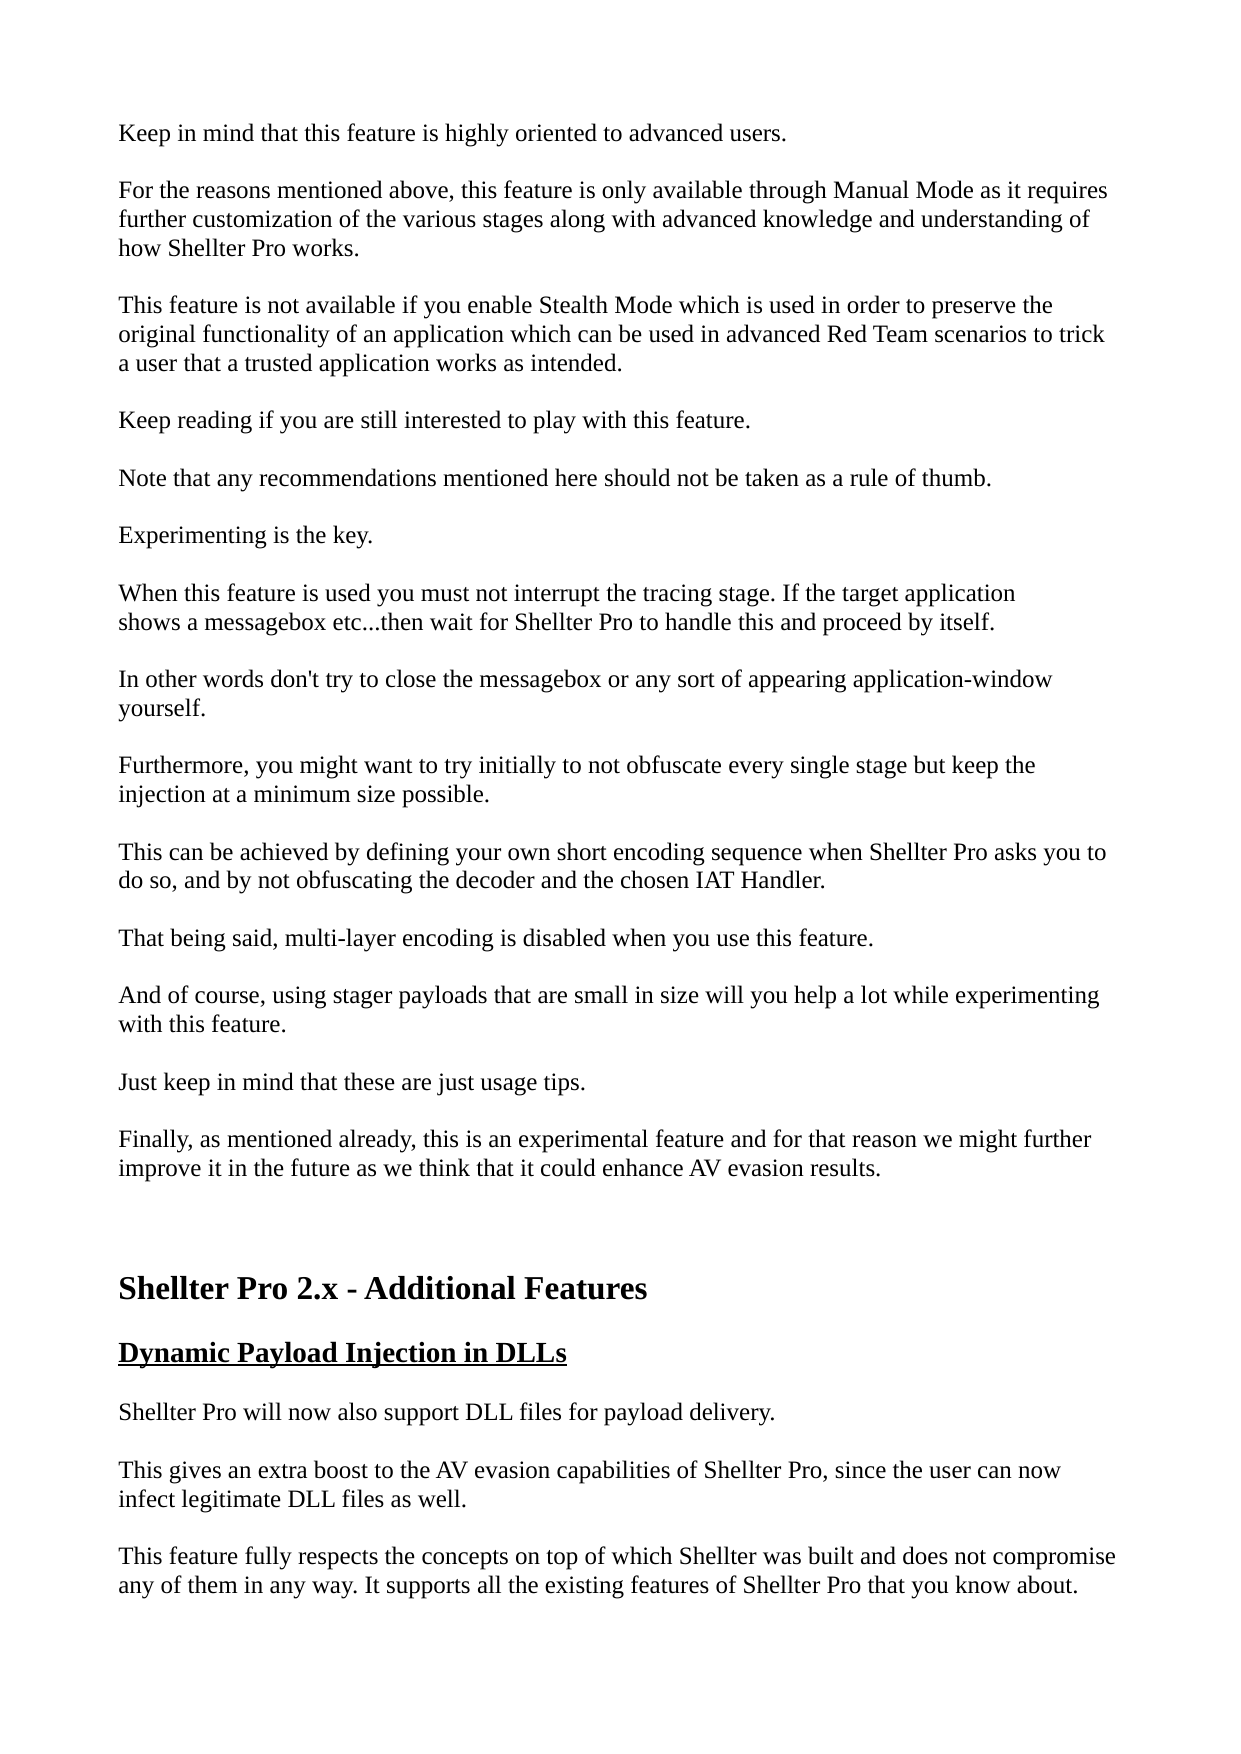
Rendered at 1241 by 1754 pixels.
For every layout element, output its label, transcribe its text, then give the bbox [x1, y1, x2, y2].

text Experimenting is the key. [118, 521, 1122, 549]
text Shellter Pro 2.x - Additional Features [118, 1268, 1122, 1306]
text This gives an extra boost to the AV evasion capabilities of Shellter Pro, since the user can now infect legitimate DLL files as well. [118, 1455, 1122, 1512]
text Keep reading if you are still interested to play with this feature. [118, 406, 1122, 434]
text Just keep in mind that these are just usage tips. [118, 1067, 1122, 1096]
text Furthermore, you might want to try initially to not obfuscate every single stage but keep the injection at a minimum size possible. [118, 751, 1122, 808]
text Keep in mind that this feature is highly oriented to advanced users. [118, 118, 1122, 147]
text For the reasons mentioned above, this feature is only available through Manual Mode as it requires [118, 176, 1122, 204]
text further customization of the various stages along with advanced knowledge and understanding of how Shellter Pro works. [118, 204, 1122, 262]
text When this feature is used you must not interrupt the tracing stage. If the target application [118, 578, 1122, 607]
text Finally, as mentioned already, this is an experimental feature and for that reason we might further improve it in the future as we think that it could enhance AV evasion results. [118, 1124, 1122, 1182]
text shows a messagebox etc...then wait for Shellter Pro to handle this and proceed by itself. [118, 607, 1122, 636]
text In other words don't try to close the messagebox or any sort of appearing application-window yourself. [118, 664, 1122, 722]
text This feature fully respects the concepts on top of which Shellter was built and does not compromise any of them in any way. It supports all the existing features of Shellter Pro that you know about. [118, 1541, 1122, 1599]
text This can be achieved by defining your own short encoding sequence when Shellter Pro asks you to do so, and by not obfuscating the decoder and the chosen IAT Handler. [118, 837, 1122, 894]
text And of course, using stager payloads that are small in size will you help a lot while experimenting with this feature. [118, 981, 1122, 1038]
text This feature is not available if you enable Stealth Mode which is used in order to preserve the original functionality of an application which can be used in advanced Red Team scenarios to trick a user that a trusted application works as intended. [118, 291, 1122, 377]
text That being said, multi-layer encoding is disabled when you use this feature. [118, 923, 1122, 952]
text Shellter Pro will now also support DLL files for payload delivery. [118, 1397, 1122, 1426]
text Dynamic Payload Injection in DLLs [118, 1335, 1122, 1369]
text Note that any recommendations mentioned here should not be taken as a rule of thumb. [118, 463, 1122, 492]
